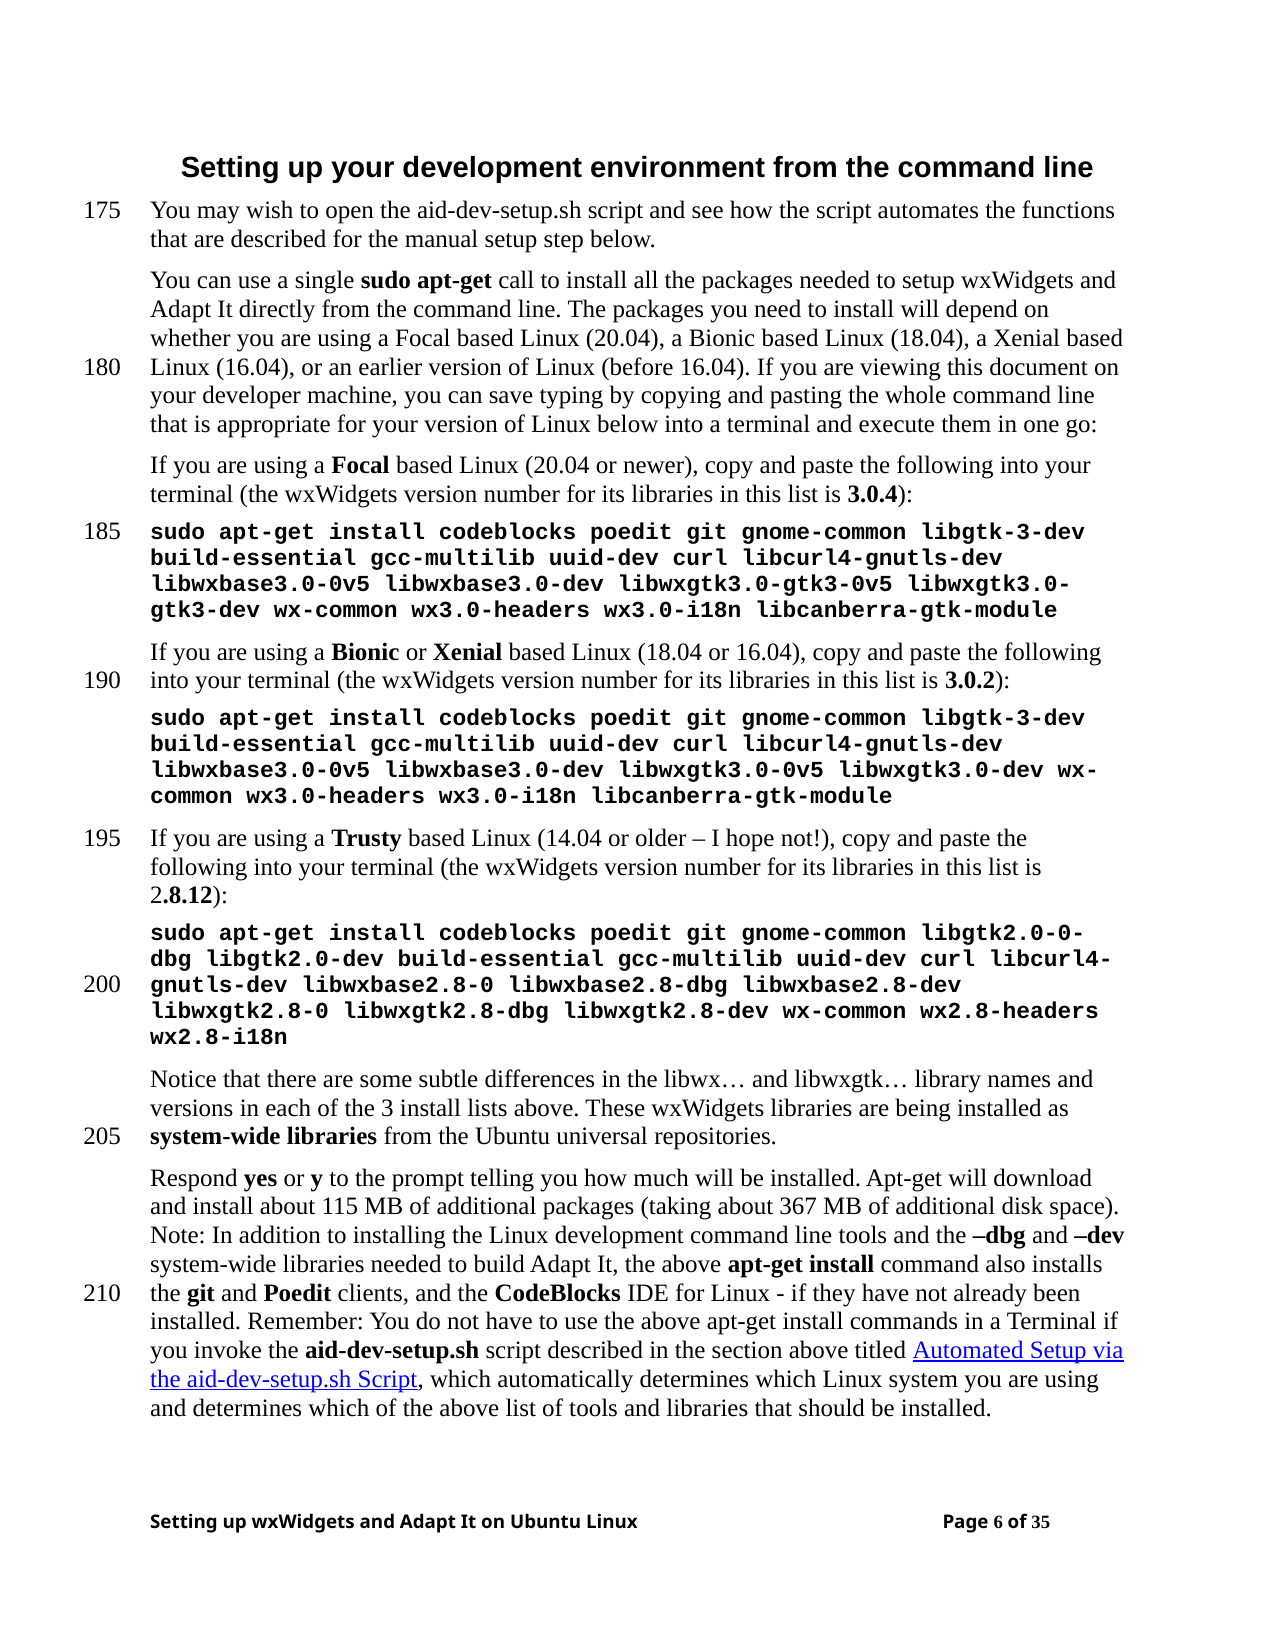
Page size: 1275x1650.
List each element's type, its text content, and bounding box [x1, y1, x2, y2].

text sudo apt-get install codeblocks poedit git gnome-common libgtk-3-dev build-essential gcc-multilib uuid-dev curl libcurl4-gnutls-dev libwxbase3.0-0v5 libwxbase3.0-dev libwxgtk3.0-0v5 libwxgtk3.0-dev wx-common wx3.0-headers wx3.0-i18n libcanberra-gtk-module [150, 707, 1125, 811]
text You can use a single sudo apt-get call to install all the packages needed to setup wxWidgets and Adapt It directly from the command line. The packages you need to install will depend on whether you are using a Focal based Linux (20.04), a Bionic based Linux (18.04), a Xenial based Linux (16.04), or an earlier version of Linux (before 16.04). If you are viewing this document on your developer machine, you can save typing by copying and pasting the whole command line that is appropriate for your version of Linux below into a terminal and execute them in one go: [150, 266, 1125, 438]
text If you are using a Focal based Linux (20.04 or newer), copy and paste the following into your terminal (the wxWidgets version number for its libraries in this list is 3.0.4): [150, 451, 1125, 508]
text Respond yes or y to the prompt telling you how much will be installed. Apt-get will download and install about 115 MB of additional packages (taking about 367 MB of additional disk space). Note: In addition to installing the Linux development command line tools and the –dbg and –dev system-wide libraries needed to build Adapt It, the above apt-get install command also installs the git and Poedit clients, and the CodeBlocks IDE for Linux - if they have not already been installed. Remember: You do not have to use the above apt-get install commands in a Terminal if you invoke the aid-dev-setup.sh script described in the section above titled Automated Setup via the aid-dev-setup.sh Script, which automatically determines which Linux system you are using and determines which of the above list of tools and libraries that should be installed. [150, 1163, 1125, 1421]
text If you are using a Bionic or Xenial based Linux (18.04 or 16.04), copy and paste the following into your terminal (the wxWidgets version number for its libraries in this list is 3.0.2): [150, 637, 1125, 694]
text sudo apt-get install codeblocks poedit git gnome-common libgtk2.0-0-dbg libgtk2.0-dev build-essential gcc-multilib uuid-dev curl libcurl4-gnutls-dev libwxbase2.8-0 libwxbase2.8-dbg libwxbase2.8-dev libwxgtk2.8-0 libwxgtk2.8-dbg libwxgtk2.8-dev wx-common wx2.8-headers wx2.8-i18n [150, 922, 1125, 1051]
text If you are using a Trusty based Linux (14.04 or older – I hope not!), copy and paste the following into your terminal (the wxWidgets version number for its libraries in this list is 2.8.12): [150, 823, 1125, 909]
text sudo apt-get install codeblocks poedit git gnome-common libgtk-3-dev build-essential gcc-multilib uuid-dev curl libcurl4-gnutls-dev libwxbase3.0-0v5 libwxbase3.0-dev libwxgtk3.0-gtk3-0v5 libwxgtk3.0-gtk3-dev wx-common wx3.0-headers wx3.0-i18n libcanberra-gtk-module [150, 521, 1125, 624]
subtitle Setting up your development environment from the command line [150, 150, 1125, 183]
text You may wish to open the aid-dev-setup.sh script and see how the script automates the functions that are described for the manual setup step below. [150, 196, 1125, 253]
text Notice that there are some subtle differences in the libwx… and libwxgtk… library names and versions in each of the 3 install lists above. These wxWidgets libraries are being installed as system-wide libraries from the Ubuntu universal repositories. [150, 1064, 1125, 1150]
